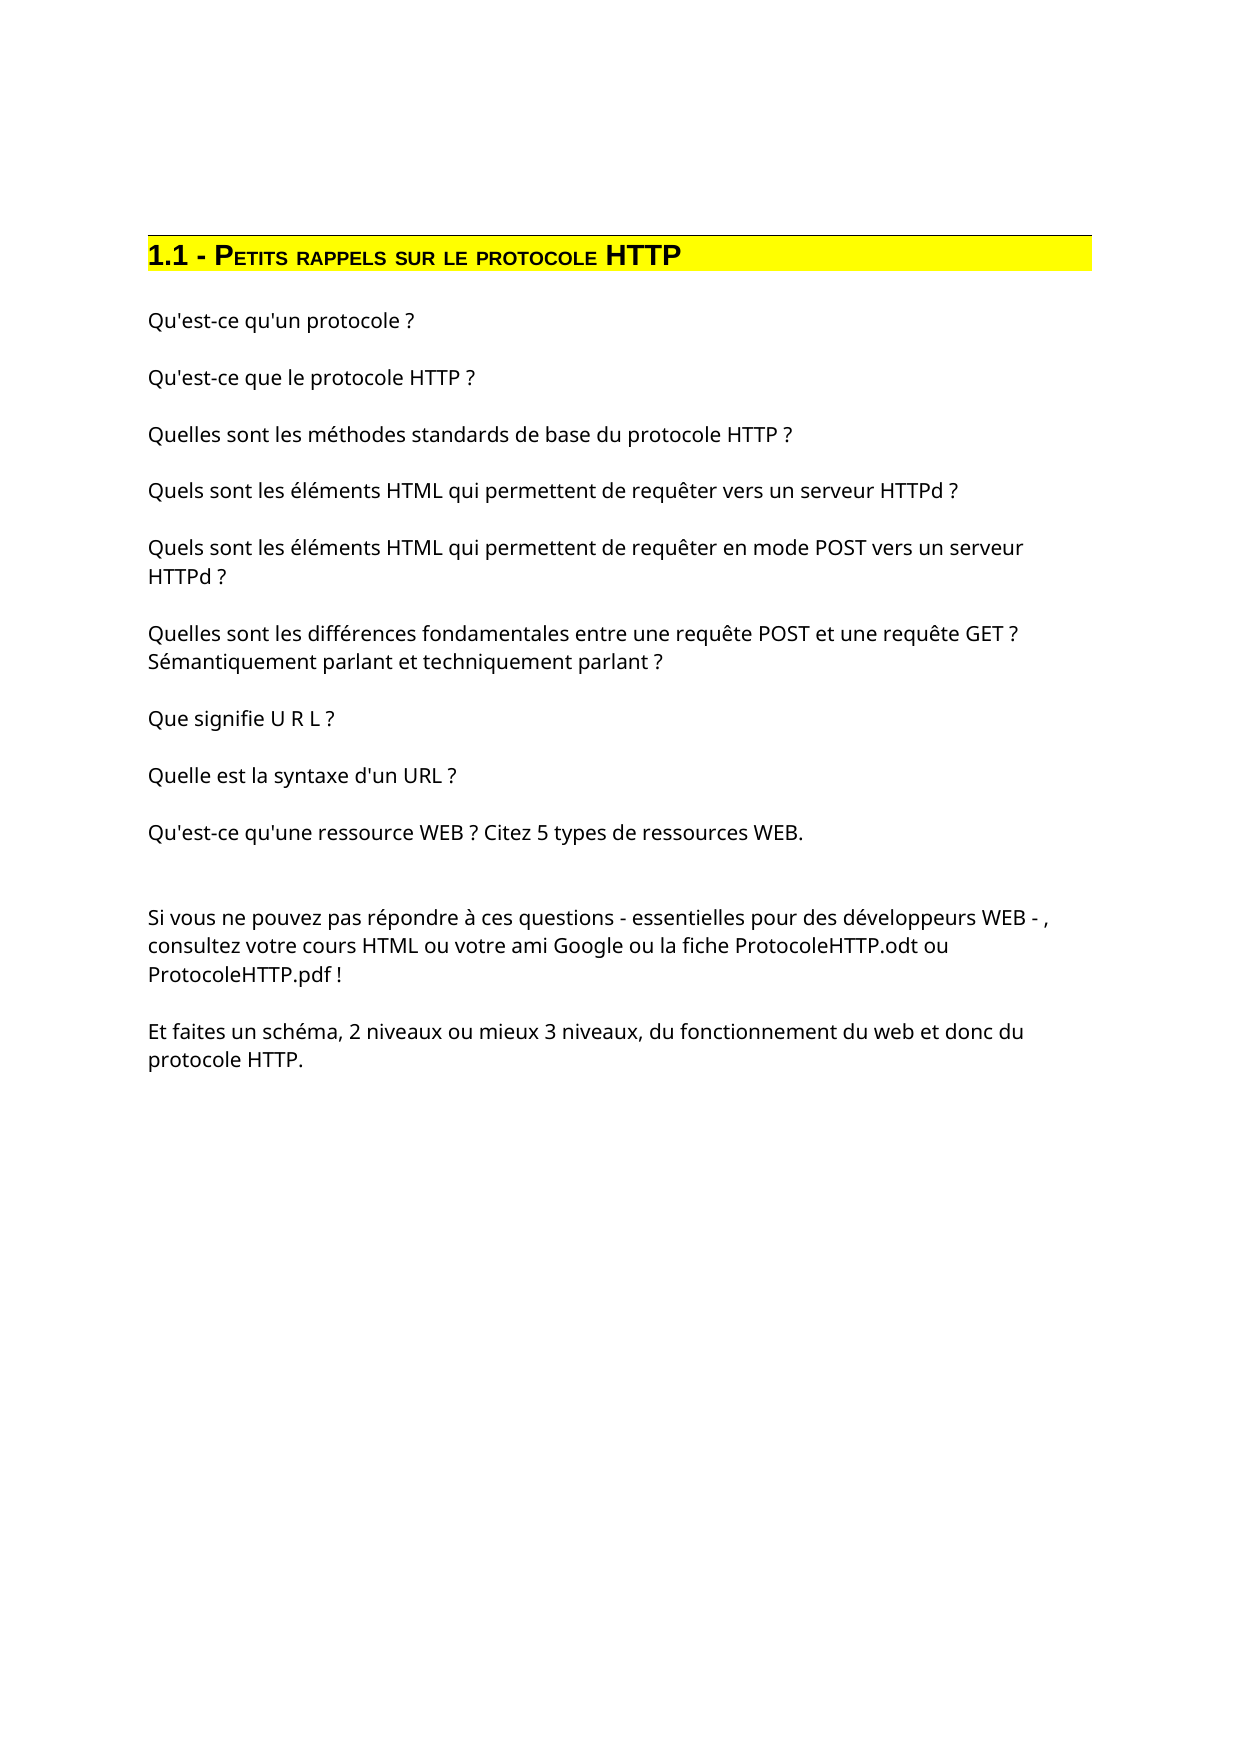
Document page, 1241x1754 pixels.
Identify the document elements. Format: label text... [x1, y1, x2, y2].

text Quelles sont les différences fondamentales entre une requête POST et une requête GET ? Sémantiquement parlant et techniquement parlant ? [148, 619, 1092, 676]
text Et faites un schéma, 2 niveaux ou mieux 3 niveaux, du fonctionnement du web et donc du protocole HTTP. [148, 1017, 1092, 1074]
text Que signifie U R L ? [148, 704, 1092, 733]
text Si vous ne pouvez pas répondre à ces questions - essentielles pour des développeurs WEB - , consultez votre cours HTML ou votre ami Google ou la fiche ProtocoleHTTP.odt ou ProtocoleHTTP.pdf ! [148, 903, 1092, 988]
text Quels sont les éléments HTML qui permettent de requêter vers un serveur HTTPd ? [148, 477, 1092, 505]
text Quelle est la syntaxe d'un URL ? [148, 761, 1092, 789]
text Quelles sont les méthodes standards de base du protocole HTTP ? [148, 420, 1092, 448]
text Quels sont les éléments HTML qui permettent de requêter en mode POST vers un serveur HTTPd ? [148, 533, 1092, 590]
text Qu'est-ce qu'une ressource WEB ? Citez 5 types de ressources WEB. [148, 818, 1092, 846]
text Qu'est-ce qu'un protocole ? [148, 306, 1092, 334]
text Qu'est-ce que le protocole HTTP ? [148, 363, 1092, 391]
subtitle - Petits rappels sur le protocole HTTP [148, 236, 1092, 271]
